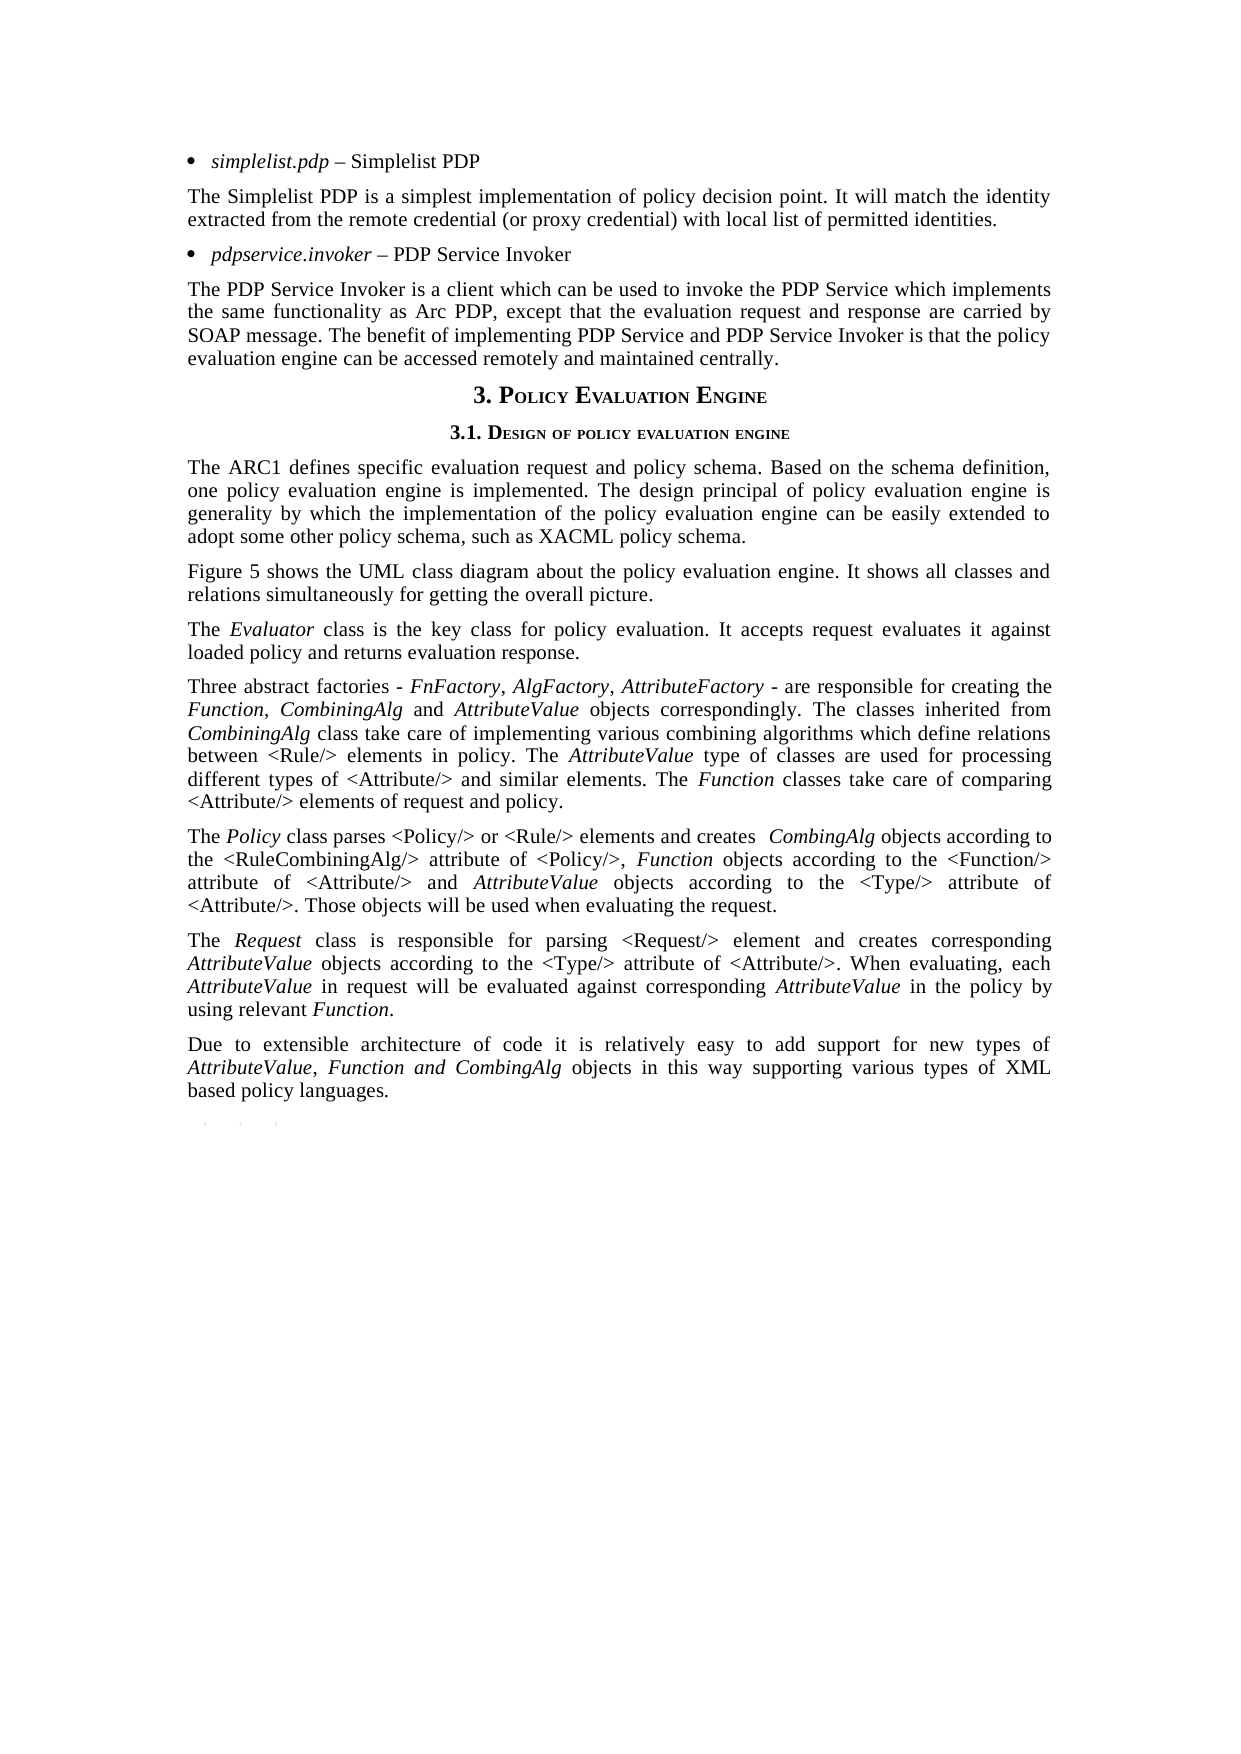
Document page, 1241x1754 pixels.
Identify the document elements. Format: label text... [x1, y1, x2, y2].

subtitle Policy Evaluation Engine [187, 381, 1053, 409]
text Three abstract factories - FnFactory, AlgFactory, AttributeFactory - are responsible for creating the Function, CombiningAlg and AttributeValue objects correspondingly. The classes inherited from CombiningAlg class take care of implementing various combining algorithms which define relations between <Rule/> elements in policy. The AttributeValue type of classes are used for processing different types of <Attribute/> and similar elements. The Function classes take care of comparing <Attribute/> elements of request and policy. [187, 675, 1053, 813]
text Due to extensible architecture of code it is relatively easy to add support for new types of AttributeValue, Function and CombingAlg objects in this way supporting various types of XML based policy languages. [187, 1033, 1053, 1102]
list pdpservice.invoker – PDP Service Invoker [187, 243, 1053, 266]
text The ARC1 defines specific evaluation request and policy schema. Based on the schema definition, one policy evaluation engine is implemented. The design principal of policy evaluation engine is generality by which the implementation of the policy evaluation engine can be easily extended to adopt some other policy schema, such as XACML policy schema. [187, 456, 1053, 548]
text The Request class is responsible for parsing <Request/> element and creates corresponding AttributeValue objects according to the <Type/> attribute of <Attribute/>. When evaluating, each AttributeValue in request will be evaluated against corresponding AttributeValue in the policy by using relevant Function. [187, 929, 1053, 1021]
text The Policy class parses <Policy/> or <Rule/> elements and creates CombingAlg objects according to the <RuleCombiningAlg/> attribute of <Policy/>, Function objects according to the <Function/> attribute of <Attribute/> and AttributeValue objects according to the <Type/> attribute of <Attribute/>. Those objects will be used when evaluating the request. [187, 825, 1053, 917]
list simplelist.pdp – Simplelist PDP [187, 150, 1053, 173]
text Figure 5 shows the UML class diagram about the policy evaluation engine. It shows all classes and relations simultaneously for getting the overall picture. [187, 560, 1053, 606]
text The PDP Service Invoker is a client which can be used to invoke the PDP Service which implements the same functionality as Arc PDP, except that the evaluation request and response are carried by SOAP message. The benefit of implementing PDP Service and PDP Service Invoker is that the policy evaluation engine can be accessed remotely and maintained centrally. [187, 277, 1053, 369]
text The Simplelist PDP is a simplest implementation of policy decision point. It will match the identity extracted from the remote credential (or proxy credential) with local list of permitted identities. [187, 185, 1053, 231]
text The Evaluator class is the key class for policy evaluation. It accepts request evaluates it against loaded policy and returns evaluation response. [187, 617, 1053, 663]
subtitle Design of policy evaluation engine [187, 421, 1053, 444]
